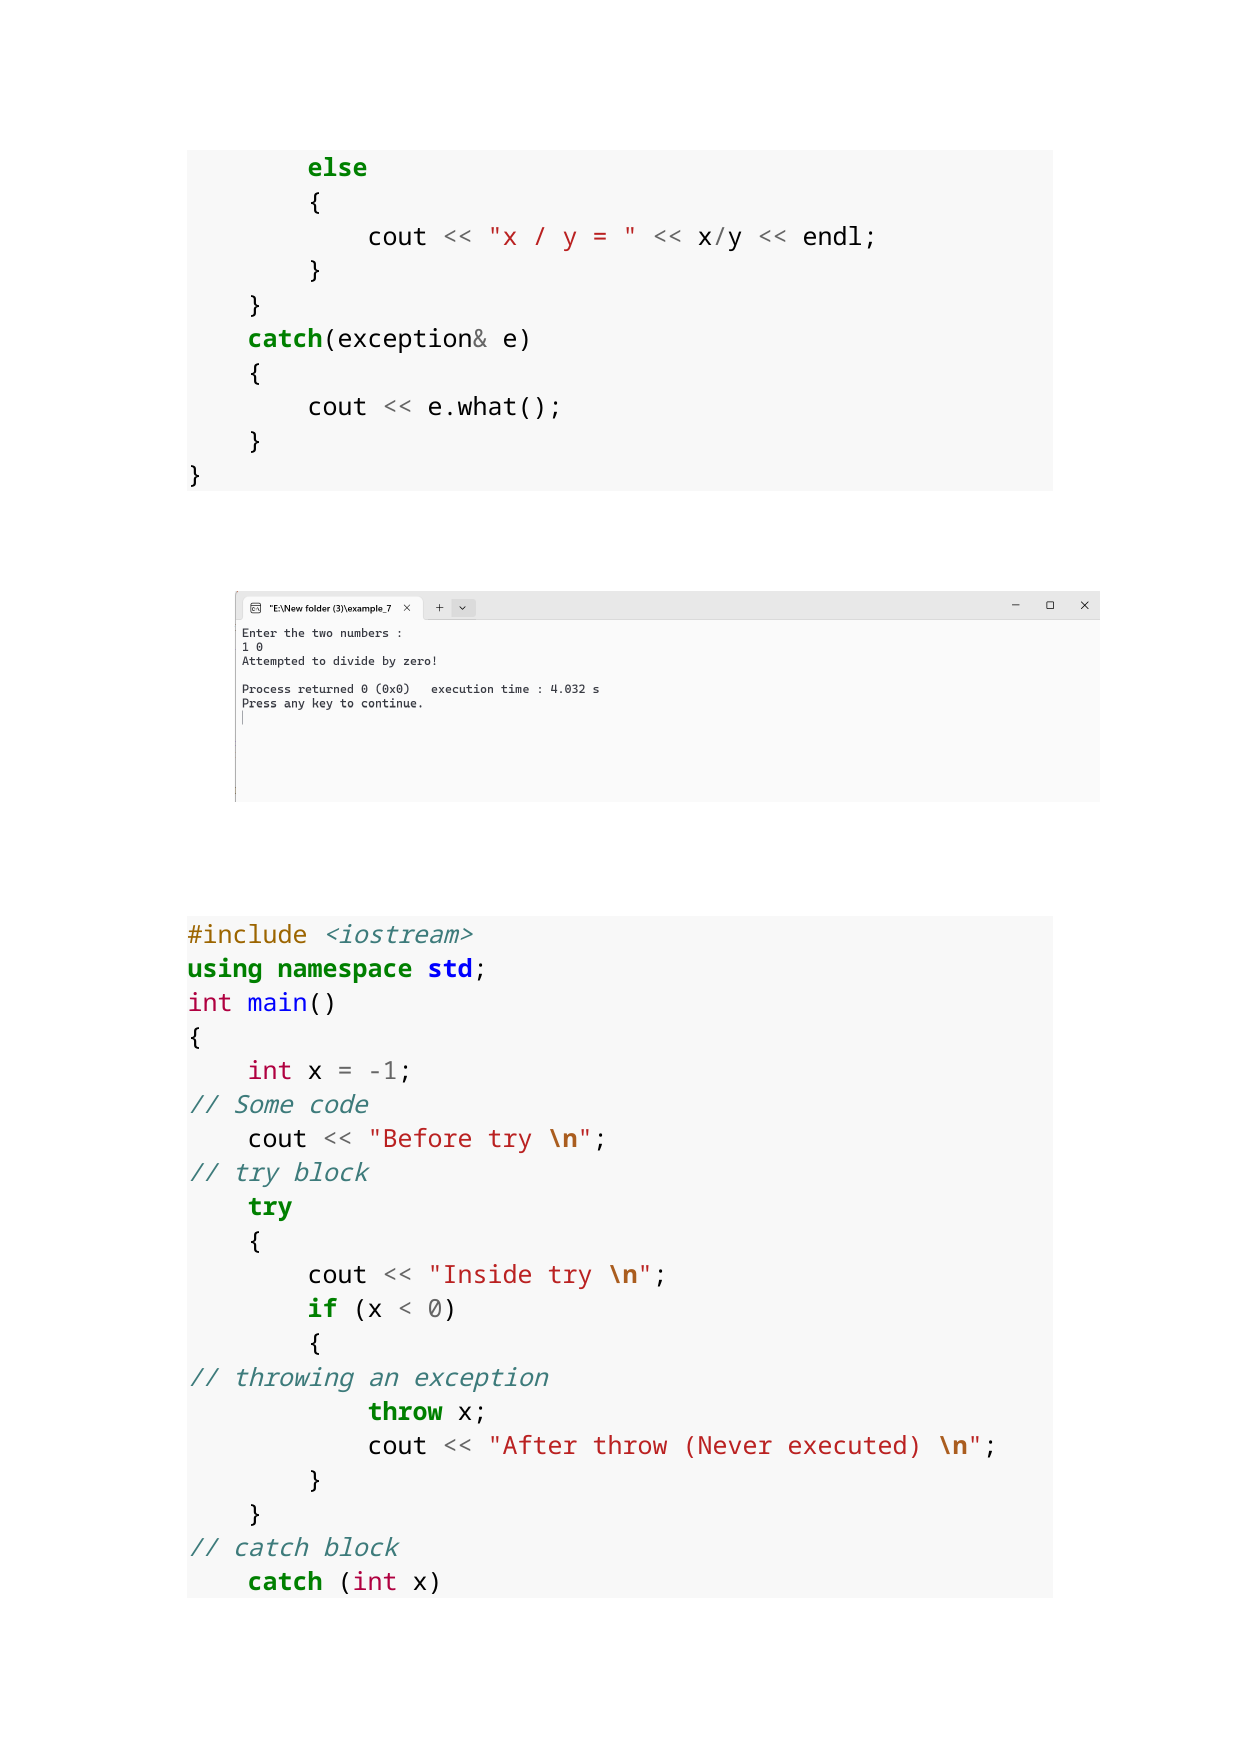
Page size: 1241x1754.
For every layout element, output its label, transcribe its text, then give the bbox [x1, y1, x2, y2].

text try [187, 1189, 1053, 1223]
text } [187, 1461, 1053, 1495]
text #include <iostream> [187, 916, 1053, 950]
text { [187, 184, 1053, 218]
text catch(exception& e) [187, 320, 1053, 354]
text } [187, 1495, 1053, 1529]
text { [187, 1018, 1053, 1053]
text // throwing an exception [187, 1359, 1053, 1393]
text int main() [187, 984, 1053, 1018]
text cout << "x / y = " << x/y << endl; [187, 218, 1053, 252]
text if (x < 0) [187, 1291, 1053, 1325]
text } [187, 286, 1053, 320]
text cout << e.what(); [187, 388, 1053, 422]
text // catch block [187, 1529, 1053, 1563]
text throw x; [187, 1393, 1053, 1427]
picture [234, 591, 1100, 802]
text else [187, 150, 1053, 184]
text cout << "Before try \n"; [187, 1121, 1053, 1155]
text // Some code [187, 1087, 1053, 1121]
text { [187, 354, 1053, 388]
text } [187, 422, 1053, 457]
text cout << "Inside try \n"; [187, 1257, 1053, 1291]
text { [187, 1223, 1053, 1257]
text } [187, 252, 1053, 286]
text catch (int x) [187, 1563, 1053, 1598]
text int x = -1; [187, 1053, 1053, 1087]
text using namespace std; [187, 950, 1053, 984]
text { [187, 1325, 1053, 1359]
text } [187, 457, 1053, 491]
text cout << "After throw (Never executed) \n"; [187, 1427, 1053, 1461]
text // try block [187, 1155, 1053, 1189]
